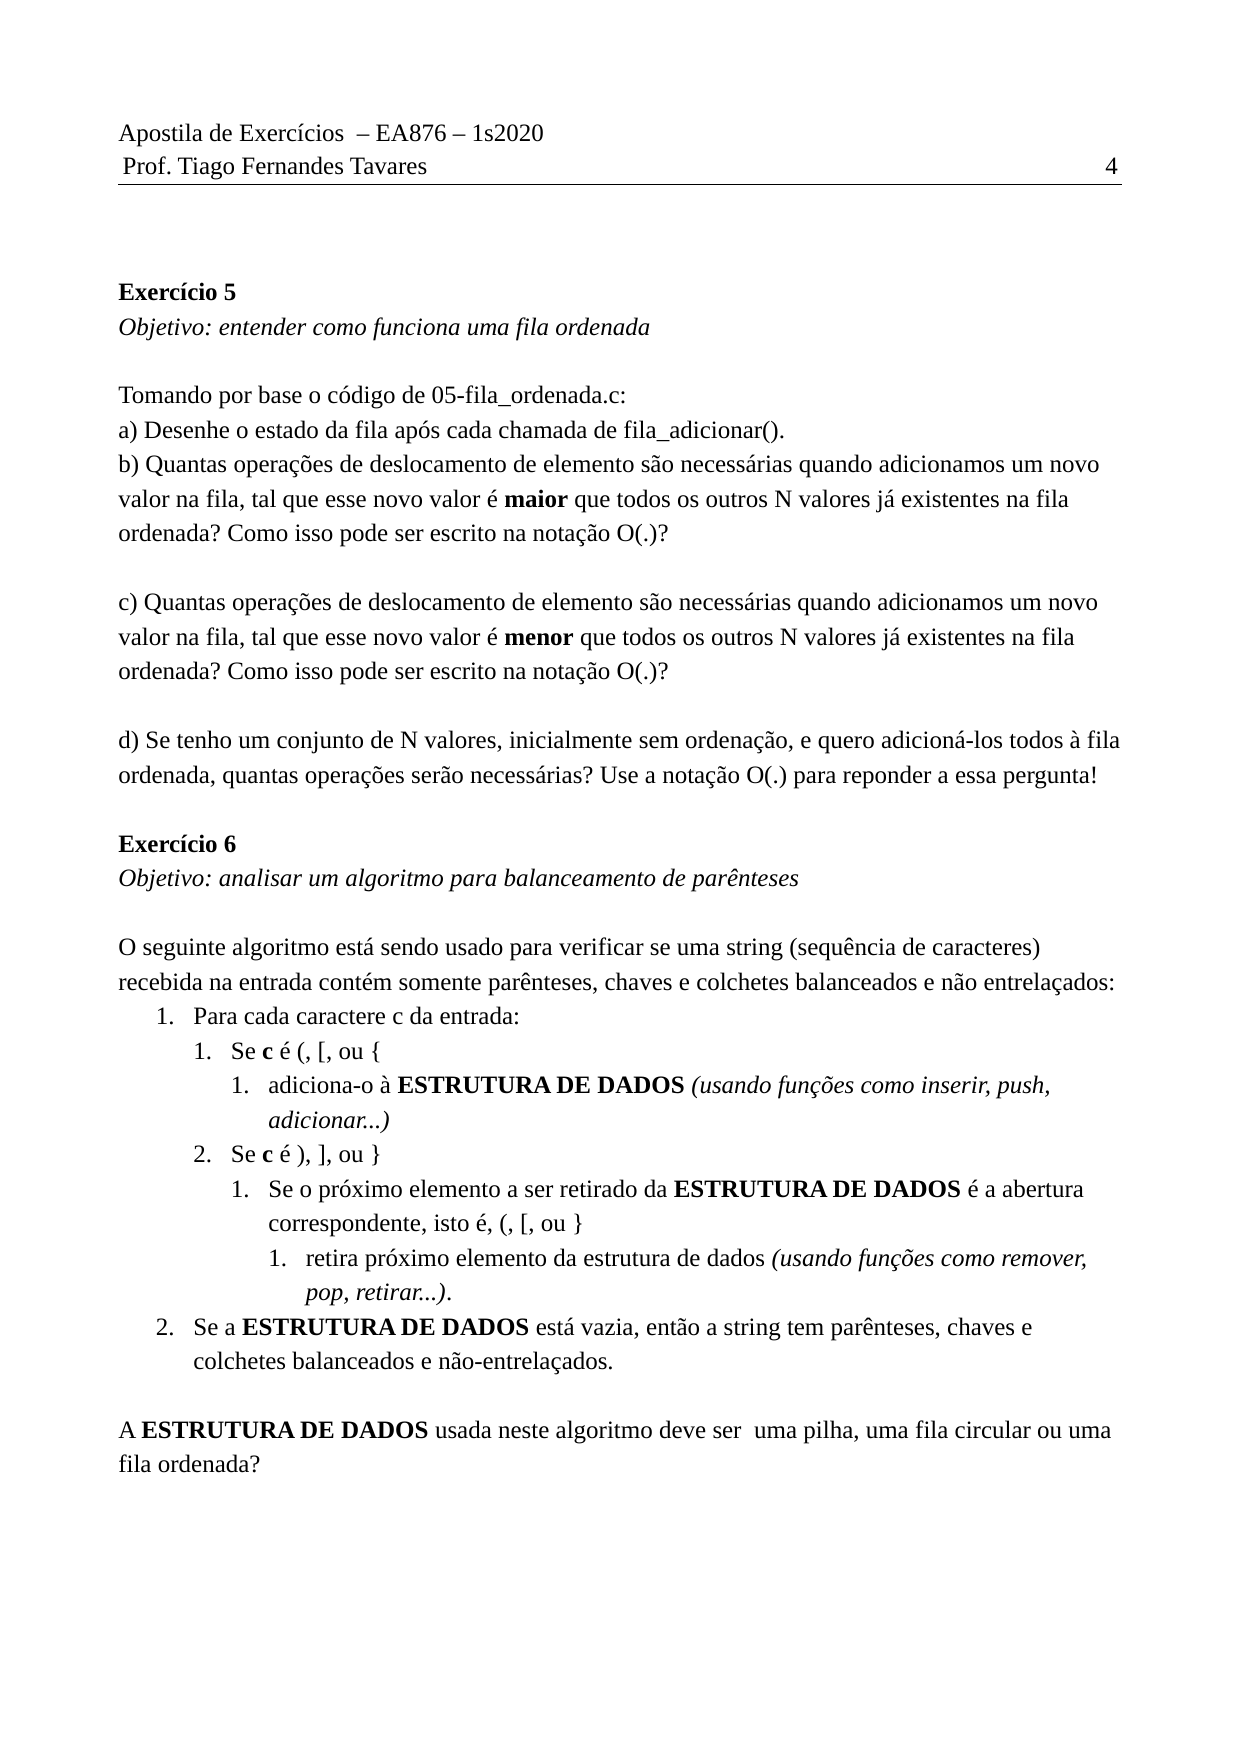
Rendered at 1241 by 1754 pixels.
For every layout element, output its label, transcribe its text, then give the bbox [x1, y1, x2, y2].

list Se a ESTRUTURA DE DADOS está vazia, então a string tem parênteses, chaves e colchetes balanceados e não-entrelaçados. [156, 1312, 1122, 1375]
text O seguinte algoritmo está sendo usado para verificar se uma string (sequência de caracteres) recebida na entrada contém somente parênteses, chaves e colchetes balanceados e não entrelaçados: [118, 932, 1122, 996]
text b) Quantas operações de deslocamento de elemento são necessárias quando adicionamos um novo valor na fila, tal que esse novo valor é maior que todos os outros N valores já existentes na fila ordenada? Como isso pode ser escrito na notação O(.)? [118, 449, 1122, 547]
text Tomando por base o código de 05-fila_ordenada.c: [118, 381, 1122, 409]
list adiciona-o à ESTRUTURA DE DADOS (usando funções como inserir, push, adicionar...) [231, 1070, 1122, 1133]
text c) Quantas operações de deslocamento de elemento são necessárias quando adicionamos um novo valor na fila, tal que esse novo valor é menor que todos os outros N valores já existentes na fila ordenada? Como isso pode ser escrito na notação O(.)? [118, 587, 1122, 685]
list Se c é (, [, ou { [193, 1036, 1122, 1064]
text Objetivo: analisar um algoritmo para balanceamento de parênteses [118, 863, 1122, 892]
list Para cada caractere c da entrada: [156, 1001, 1122, 1030]
text Objetivo: entender como funciona uma fila ordenada [118, 312, 1122, 340]
text a) Desenhe o estado da fila após cada chamada de fila_adicionar(). [118, 415, 1122, 444]
text A ESTRUTURA DE DADOS usada neste algoritmo deve ser uma pilha, uma fila circular ou uma fila ordenada? [118, 1415, 1122, 1478]
text d) Se tenho um conjunto de N valores, inicialmente sem ordenação, e quero adicioná-los todos à fila ordenada, quantas operações serão necessárias? Use a notação O(.) para reponder a essa pergunta! [118, 725, 1122, 789]
list Se o próximo elemento a ser retirado da ESTRUTURA DE DADOS é a abertura correspondente, isto é, (, [, ou } [231, 1174, 1122, 1237]
text Exercício 6 [118, 829, 1122, 858]
list retira próximo elemento da estrutura de dados (usando funções como remover, pop, retirar...). [268, 1243, 1122, 1306]
list Se c é ), ], ou } [193, 1139, 1122, 1168]
text Exercício 5 [118, 277, 1122, 306]
